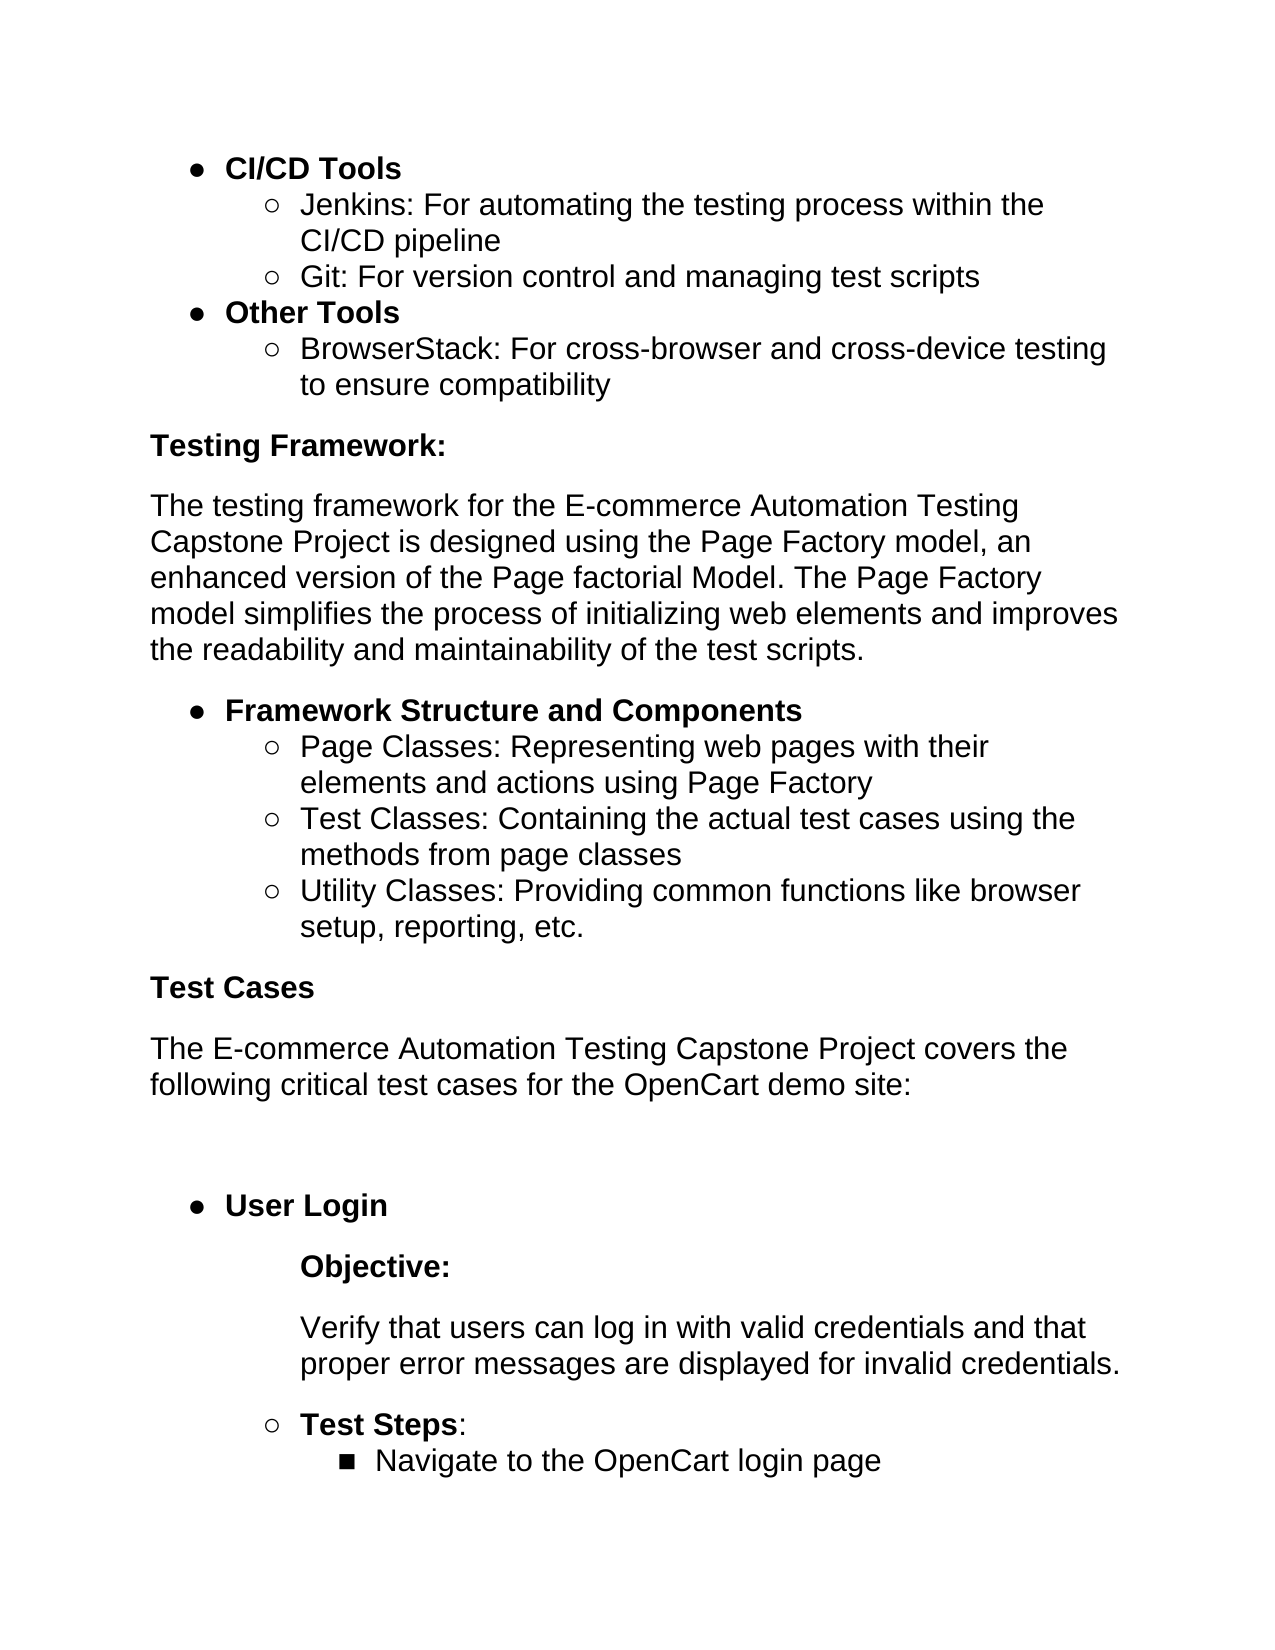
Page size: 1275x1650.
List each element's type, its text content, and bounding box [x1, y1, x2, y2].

list Jenkins: For automating the testing process within the CI/CD pipeline [262, 186, 1125, 258]
list Test Classes: Containing the actual test cases using the methods from page classes [262, 800, 1125, 872]
list Other Tools [187, 294, 1125, 330]
list Page Classes: Representing web pages with their elements and actions using Page Factory [262, 728, 1125, 800]
list User Login [187, 1187, 1125, 1223]
list Navigate to the OpenCart login page [337, 1442, 1125, 1478]
list Utility Classes: Providing common functions like browser setup, reporting, etc. [262, 872, 1125, 944]
text Verify that users can log in with valid credentials and that proper error messages are displayed for invalid credentials. [300, 1309, 1125, 1381]
list BrowserStack: For cross-browser and cross-device testing to ensure compatibility [262, 330, 1125, 402]
text Testing Framework: [150, 427, 1125, 462]
text The testing framework for the E-commerce Automation Testing Capstone Project is designed using the Page Factory model, an enhanced version of the Page factorial Model. The Page Factory model simplifies the process of initializing web elements and improves the readability and maintainability of the test scripts. [150, 487, 1125, 667]
list Git: For version control and managing test scripts [262, 258, 1125, 294]
list Framework Structure and Components [187, 692, 1125, 728]
text Test Cases [150, 969, 1125, 1005]
text Objective: [300, 1248, 1125, 1284]
text The E-commerce Automation Testing Capstone Project covers the following critical test cases for the OpenCart demo site: [150, 1030, 1125, 1102]
list CI/CD Tools [187, 150, 1125, 186]
list Test Steps: [262, 1406, 1125, 1442]
